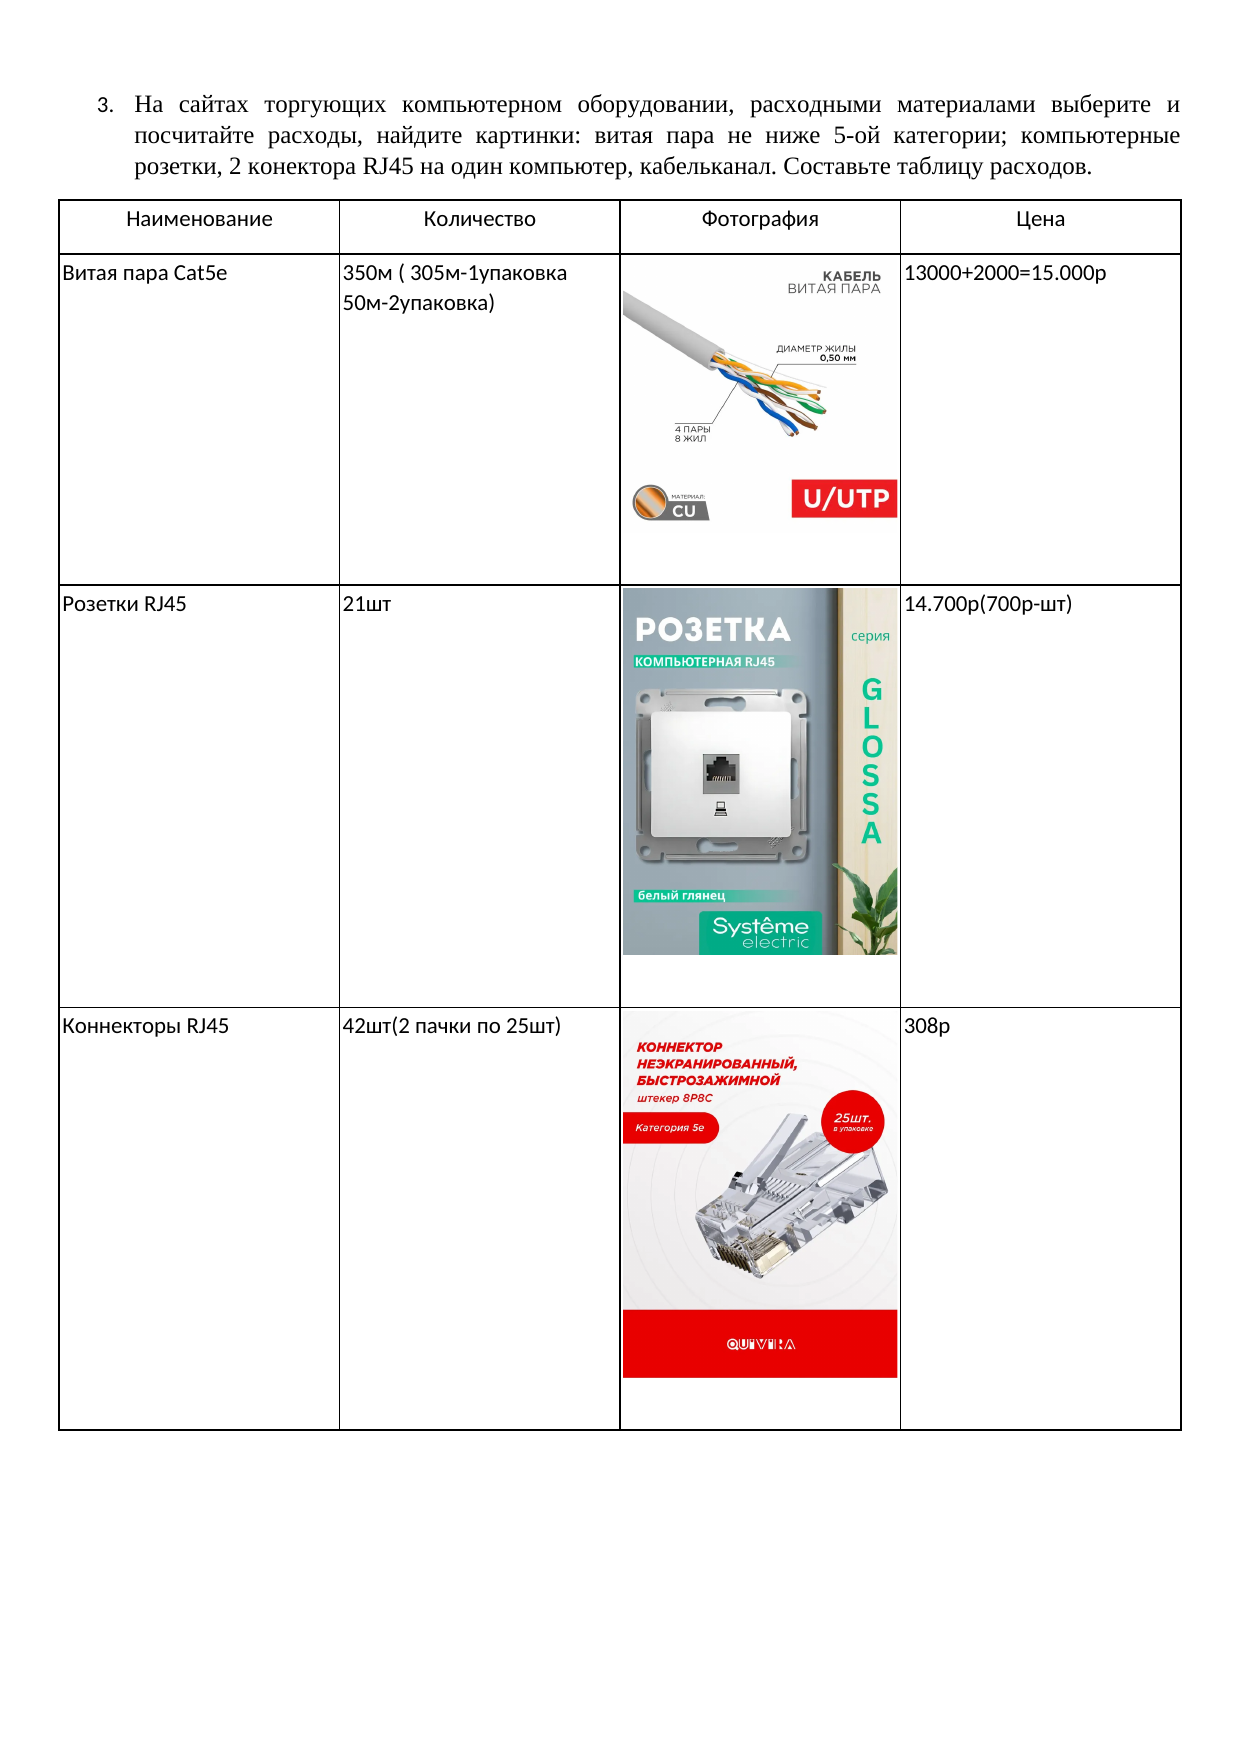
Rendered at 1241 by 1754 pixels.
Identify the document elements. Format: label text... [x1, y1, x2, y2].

table_cell 14.700р(700р-шт) [901, 586, 1180, 1007]
table_cell 42шт(2 пачки по 25шт) [340, 1008, 619, 1429]
table_cell Витая пара Cat5e [60, 255, 339, 584]
table_header Фотография [621, 201, 900, 253]
picture [623, 257, 898, 533]
table_cell [621, 1008, 900, 1429]
table_cell Коннекторы RJ45 [60, 1008, 339, 1429]
table_cell 350м ( 305м-1упаковка 50м-2упаковка) [340, 255, 619, 584]
table_cell 21шт [340, 586, 619, 1007]
table_cell 13000+2000=15.000р [901, 255, 1180, 584]
table_cell [621, 586, 900, 1007]
table_header Наименование [60, 201, 339, 253]
table_cell 308р [901, 1008, 1180, 1429]
picture [623, 1011, 898, 1378]
table_header Цена [901, 201, 1180, 253]
picture [623, 588, 898, 955]
table_cell Розетки RJ45 [60, 586, 339, 1007]
list На сайтах торгующих компьютерном оборудовании, расходными материалами выберите и посчитайте расходы, найдите картинки: витая пара не ниже 5-ой категории; компьютерные розетки, 2 конектора RJ45 на один компьютер, кабельканал. Составьте таблицу расходов. [97, 89, 1181, 180]
table_cell [621, 255, 900, 584]
table_header Количество [340, 201, 619, 253]
